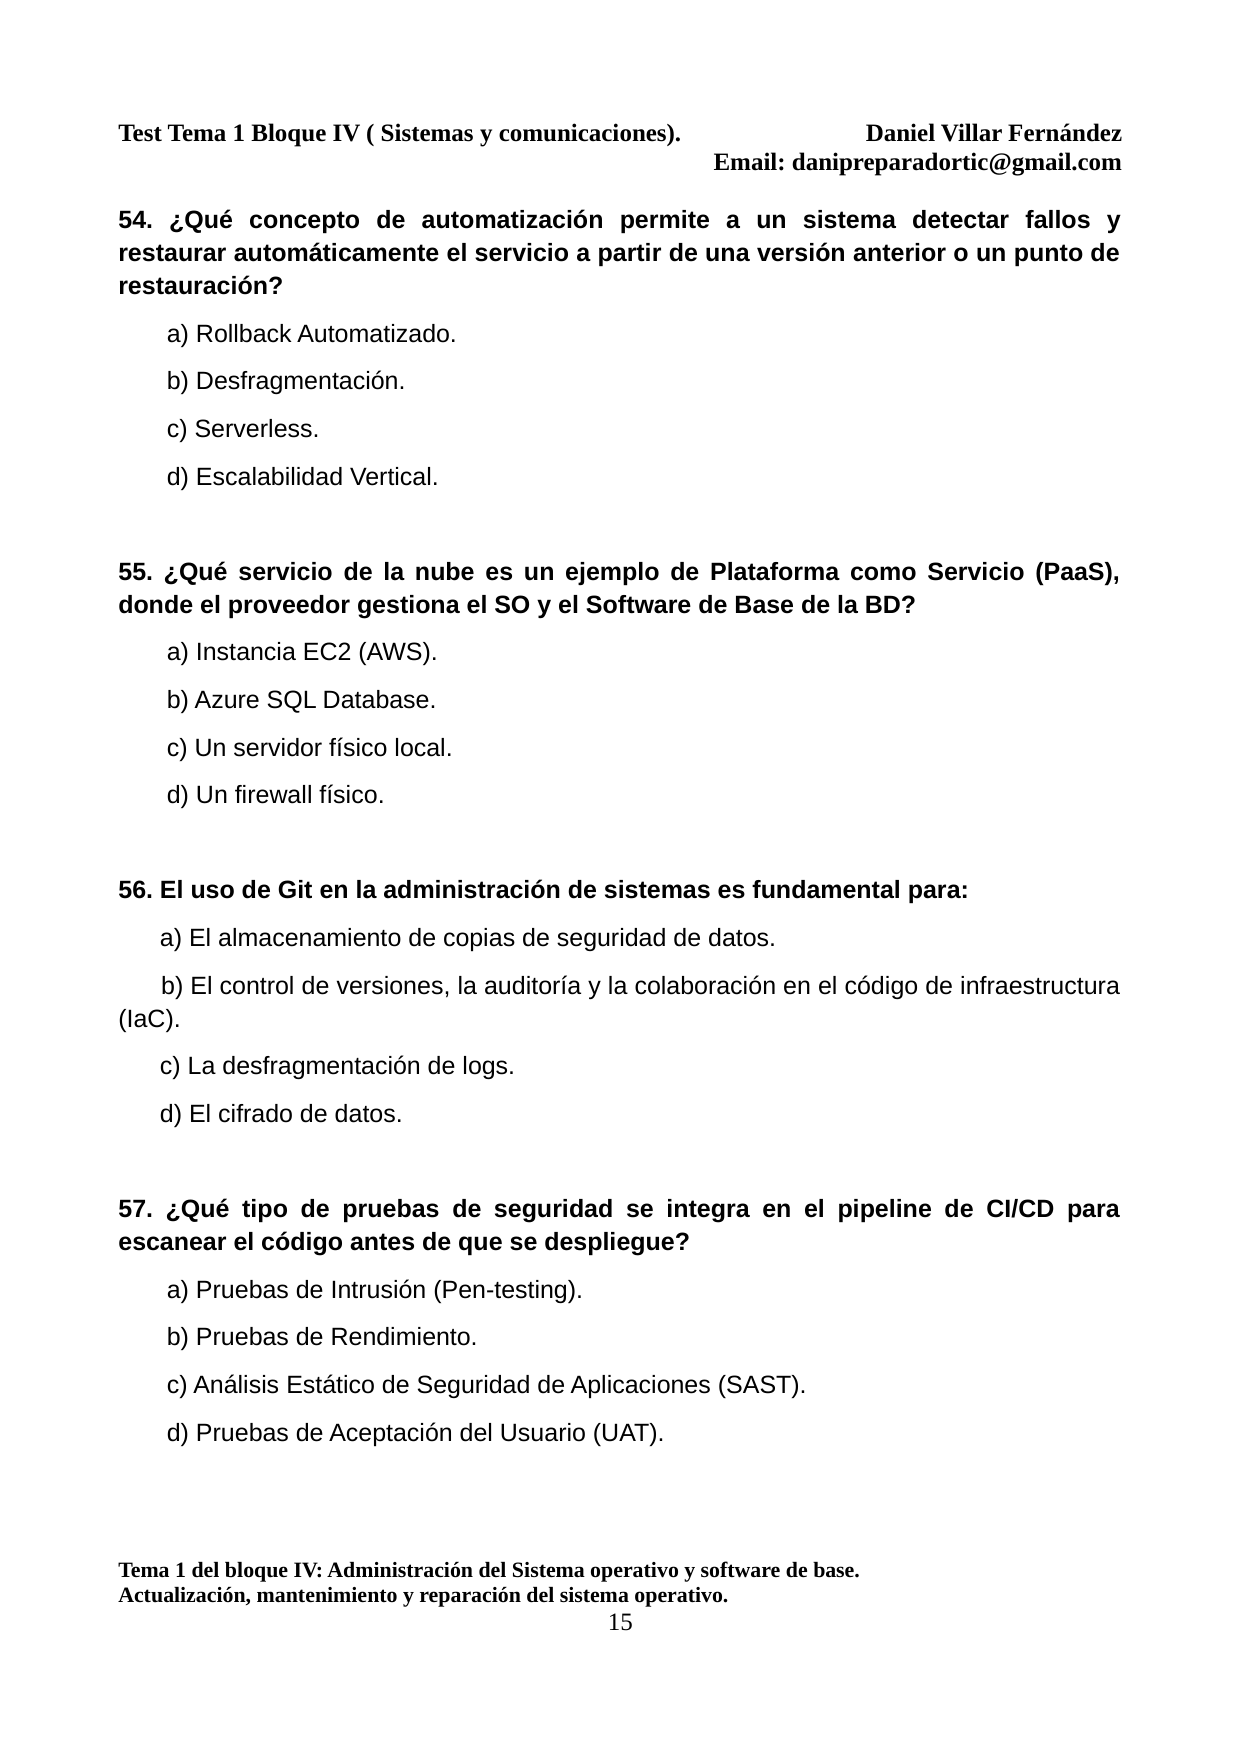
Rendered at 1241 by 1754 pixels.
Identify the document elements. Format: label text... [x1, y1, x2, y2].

text d) Un firewall físico. [118, 780, 1122, 809]
text d) El cifrado de datos. [118, 1099, 1122, 1128]
text c) Serverless. [118, 414, 1122, 443]
text 57. ¿Qué tipo de pruebas de seguridad se integra en el pipeline de CI/CD para escanear el código antes de que se despliegue? [118, 1194, 1122, 1256]
text b) Desfragmentación. [118, 366, 1122, 395]
text 55. ¿Qué servicio de la nube es un ejemplo de Plataforma como Servicio (PaaS), donde el proveedor gestiona el SO y el Software de Base de la BD? [118, 557, 1122, 618]
text c) Un servidor físico local. [118, 733, 1122, 761]
text a) Instancia EC2 (AWS). [118, 637, 1122, 666]
text b) El control de versiones, la auditoría y la colaboración en el código de infraestructura (IaC). [118, 971, 1122, 1032]
text b) Pruebas de Rendimiento. [118, 1322, 1122, 1351]
text 56. El uso de Git en la administración de sistemas es fundamental para: [118, 875, 1122, 904]
text b) Azure SQL Database. [118, 685, 1122, 714]
text 54. ¿Qué concepto de automatización permite a un sistema detectar fallos y restaurar automáticamente el servicio a partir de una versión anterior o un punto de restauración? [118, 205, 1122, 300]
text c) La desfragmentación de logs. [118, 1051, 1122, 1080]
text d) Escalabilidad Vertical. [118, 462, 1122, 490]
text d) Pruebas de Aceptación del Usuario (UAT). [118, 1417, 1122, 1446]
text c) Análisis Estático de Seguridad de Aplicaciones (SAST). [118, 1370, 1122, 1399]
text a) El almacenamiento de copias de seguridad de datos. [118, 923, 1122, 952]
text a) Pruebas de Intrusión (Pen-testing). [118, 1275, 1122, 1303]
text a) Rollback Automatizado. [118, 319, 1122, 347]
